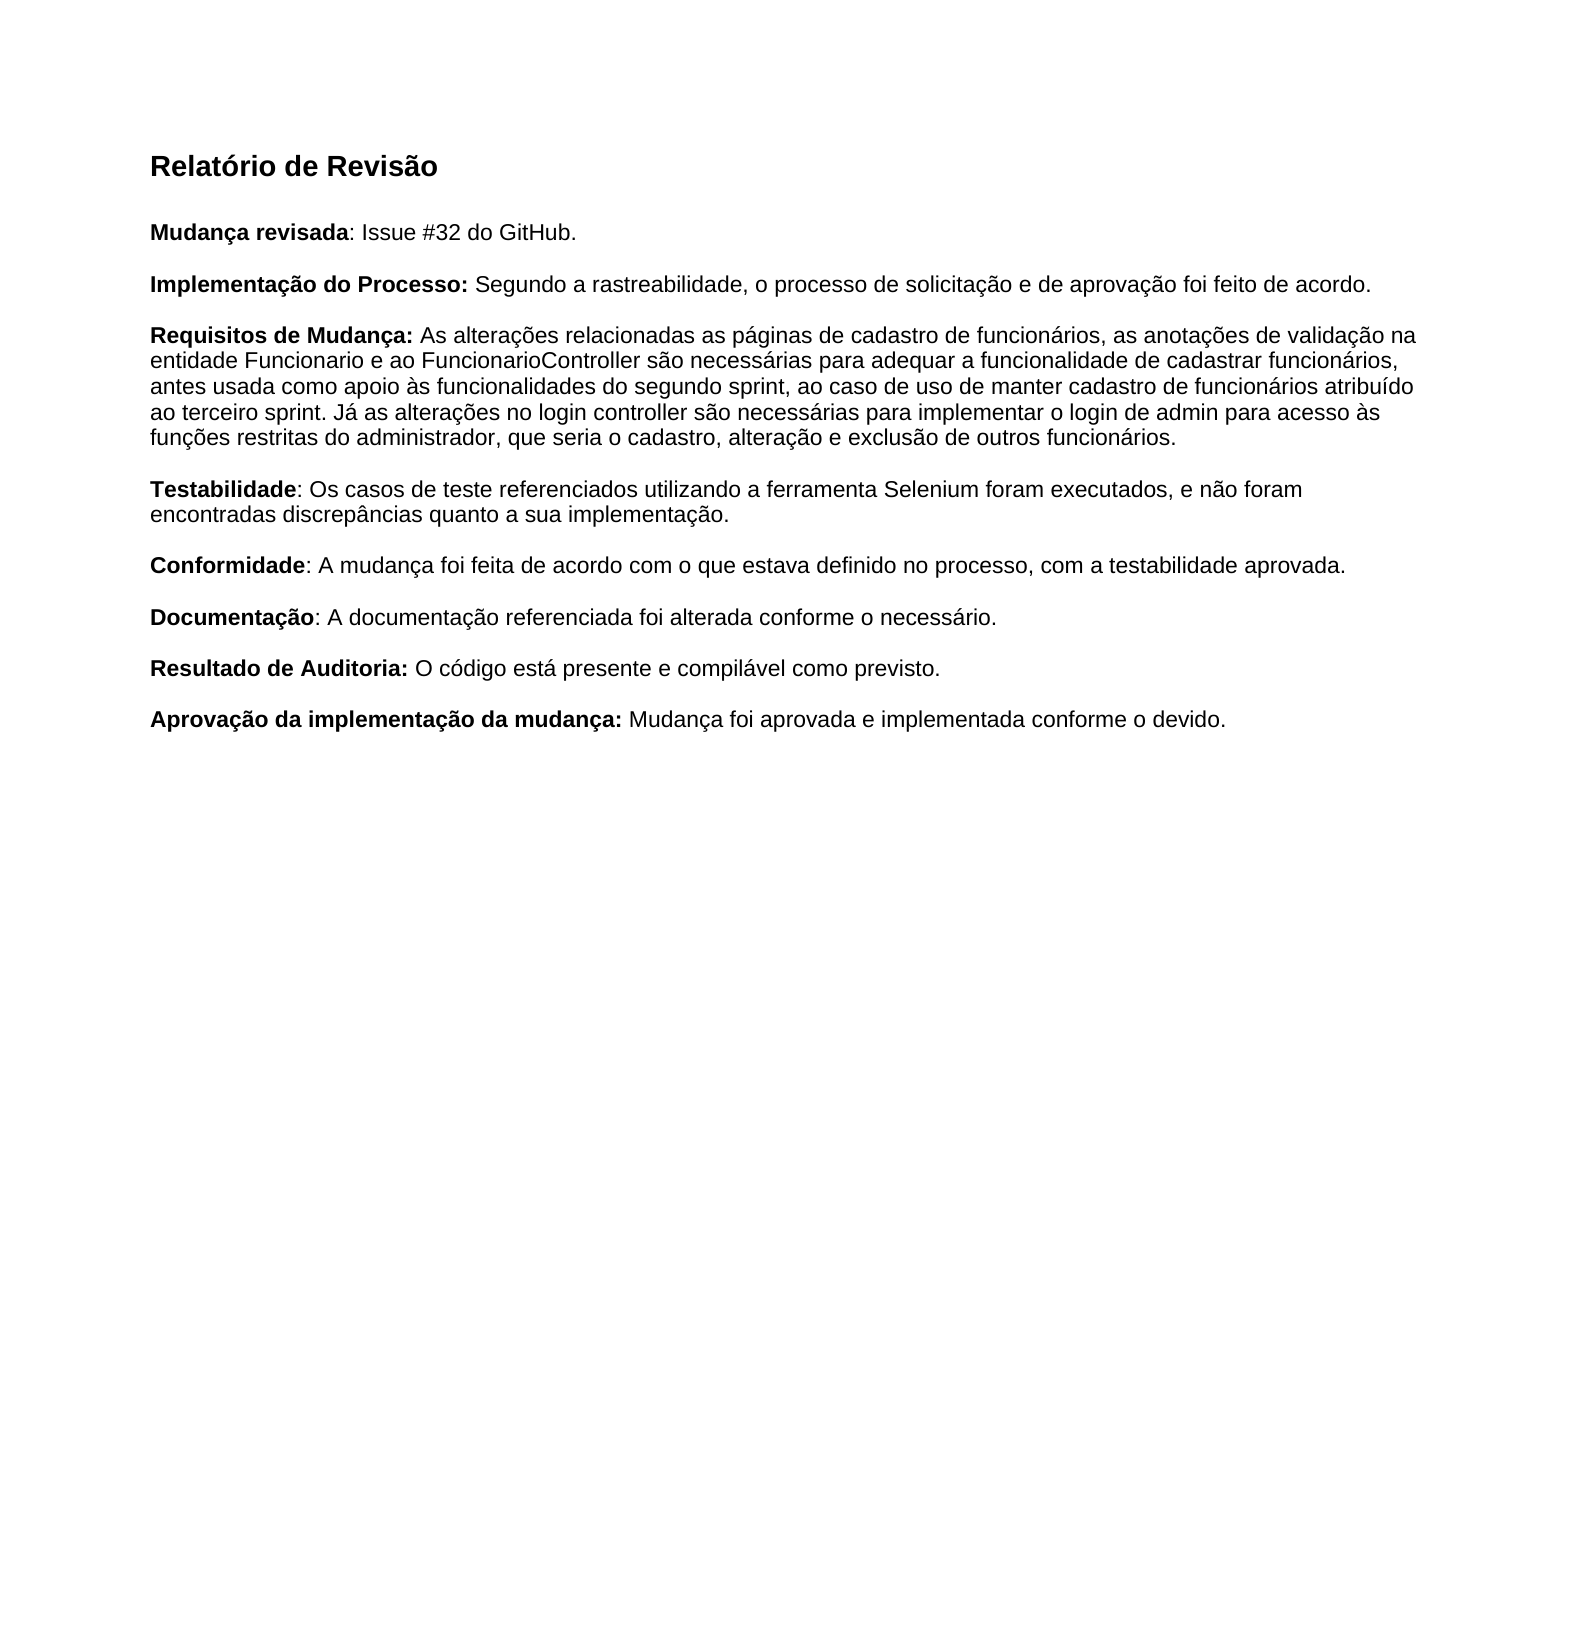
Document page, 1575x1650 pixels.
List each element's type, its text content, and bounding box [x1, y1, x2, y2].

text Testabilidade: Os casos de teste referenciados utilizando a ferramenta Selenium foram executados, e não foram encontradas discrepâncias quanto a sua implementação. [150, 476, 1425, 527]
text Aprovação da implementação da mudança: Mudança foi aprovada e implementada conforme o devido. [150, 707, 1425, 732]
text Documentação: A documentação referenciada foi alterada conforme o necessário. [150, 604, 1425, 630]
text Mudança revisada: Issue #32 do GitHub. [150, 220, 1425, 246]
text Conformidade: A mudança foi feita de acordo com o que estava definido no processo, com a testabilidade aprovada. [150, 553, 1425, 579]
text Requisitos de Mudança: As alterações relacionadas as páginas de cadastro de funcionários, as anotações de validação na entidade Funcionario e ao FuncionarioController são necessárias para adequar a funcionalidade de cadastrar funcionários, antes usada como apoio às funcionalidades do segundo sprint, ao caso de uso de manter cadastro de funcionários atribuído ao terceiro sprint. Já as alterações no login controller são necessárias para implementar o login de admin para acesso às funções restritas do administrador, que seria o cadastro, alteração e exclusão de outros funcionários. [150, 322, 1425, 451]
text Resultado de Auditoria: O código está presente e compilável como previsto. [150, 656, 1425, 681]
text Relatório de Revisão [150, 150, 1425, 183]
text Implementação do Processo: Segundo a rastreabilidade, o processo de solicitação e de aprovação foi feito de acordo. [150, 271, 1425, 297]
